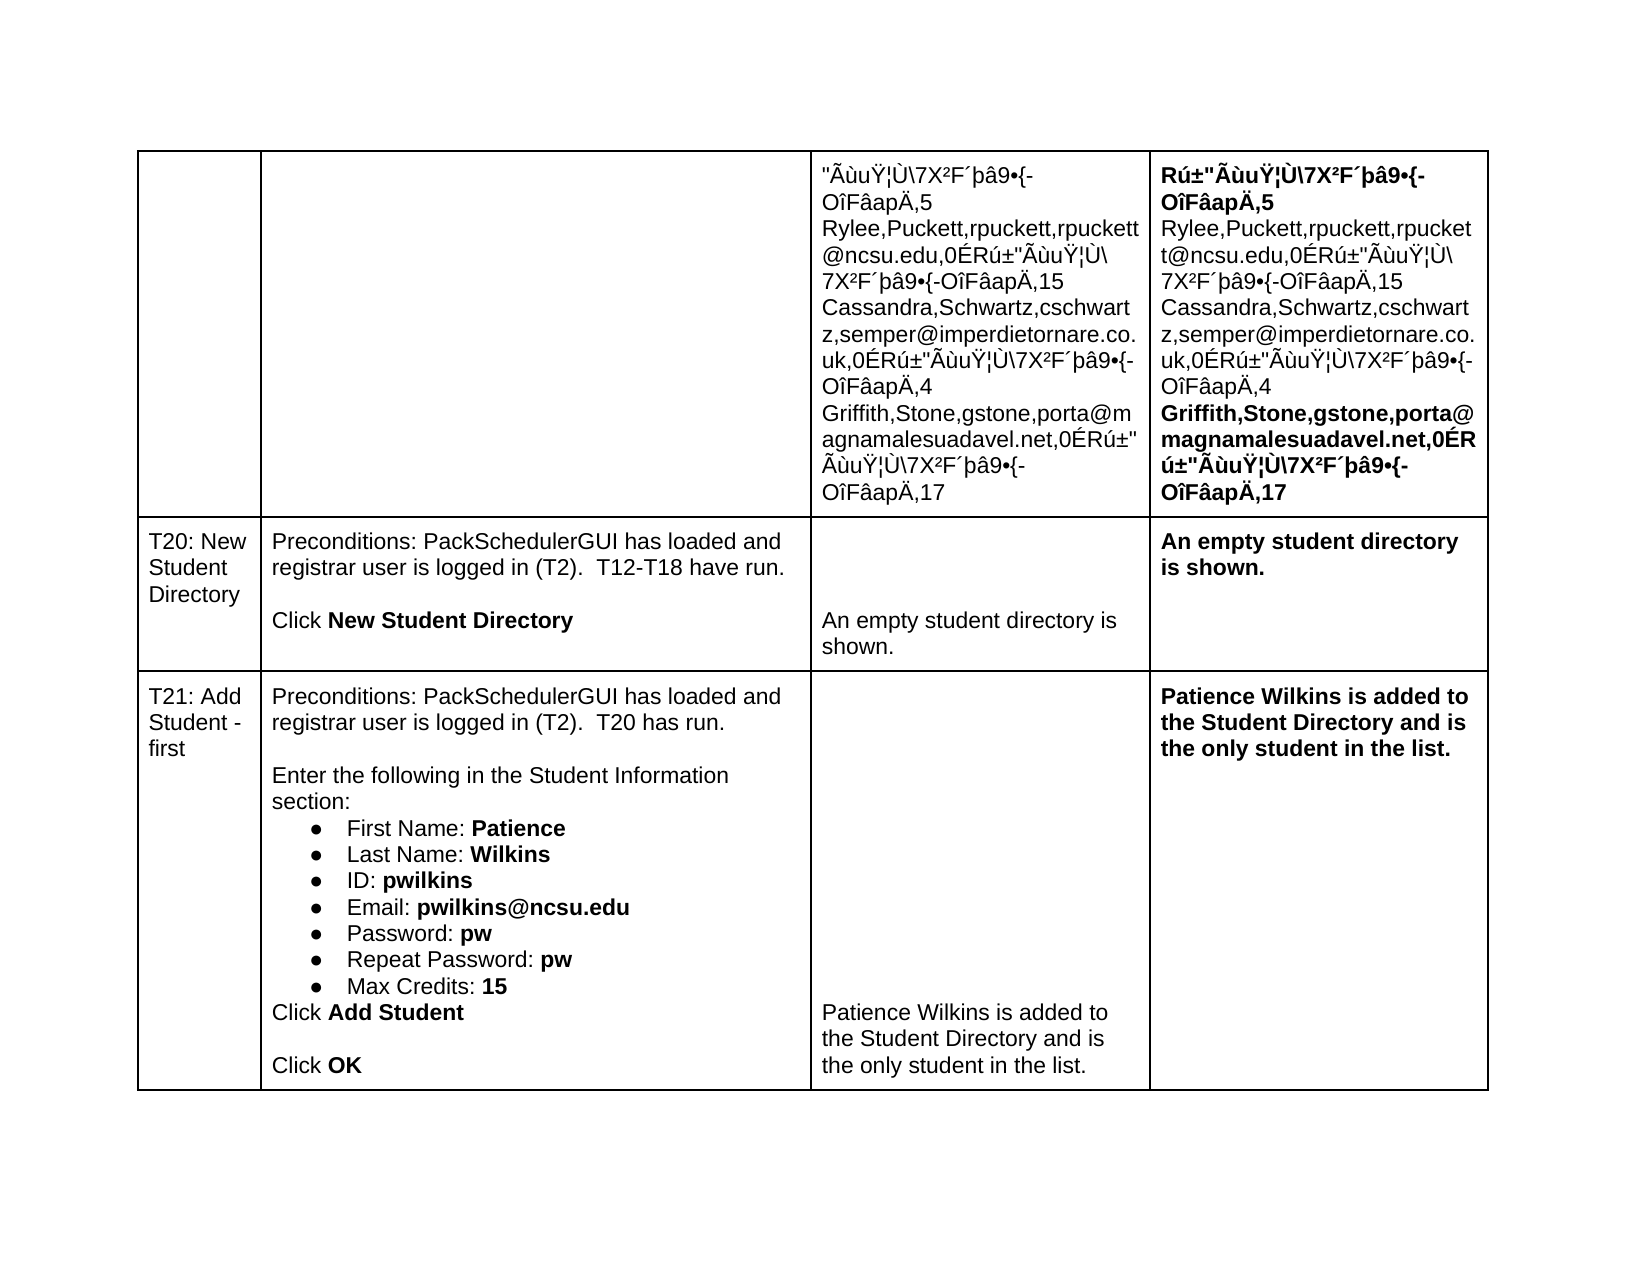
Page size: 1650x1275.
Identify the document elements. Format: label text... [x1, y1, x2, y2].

table_cell [139, 152, 260, 516]
table_cell An empty student directory is shown. [812, 518, 1149, 670]
table_cell Rú±"ÃùuŸ¦Ù\7X²F´þâ9•{-OîFâapÄ,5 Rylee,Puckett,rpuckett,rpuckett@ncsu.edu,0ÉRú±"ÃùuŸ¦Ù\7X²F´þâ9•{-OîFâapÄ,15 Cassandra,Schwartz,cschwartz,semper@imperdietornare.co.uk,0ÉRú±"ÃùuŸ¦Ù\7X²F´þâ9•{-OîFâapÄ,4 Griffith,Stone,gstone,porta@magnamalesuadavel.net,0ÉRú±"ÃùuŸ¦Ù\7X²F´þâ9•{-OîFâapÄ,17 [1151, 152, 1487, 516]
table_cell Preconditions: PackSchedulerGUI has loaded and registrar user is logged in (T2). T20 has run. Enter the following in the Student Information section: First Name: Patience Last Name: Wilkins ID: pwilkins Email: pwilkins@ncsu.edu Password: pw Repeat Password: pw Max Credits: 15 Click Add Student Click OK [262, 672, 810, 1088]
table_cell An empty student directory is shown. [1151, 518, 1487, 670]
table_cell "ÃùuŸ¦Ù\7X²F´þâ9•{-OîFâapÄ,5 Rylee,Puckett,rpuckett,rpuckett@ncsu.edu,0ÉRú±"ÃùuŸ¦Ù\7X²F´þâ9•{-OîFâapÄ,15 Cassandra,Schwartz,cschwartz,semper@imperdietornare.co.uk,0ÉRú±"ÃùuŸ¦Ù\7X²F´þâ9•{-OîFâapÄ,4 Griffith,Stone,gstone,porta@magnamalesuadavel.net,0ÉRú±"ÃùuŸ¦Ù\7X²F´þâ9•{-OîFâapÄ,17 [812, 152, 1149, 516]
table_cell T20: New Student Directory [139, 518, 260, 670]
table_cell Preconditions: PackSchedulerGUI has loaded and registrar user is logged in (T2). T12-T18 have run. Click New Student Directory [262, 518, 810, 670]
table_cell Patience Wilkins is added to the Student Directory and is the only student in the list. [812, 672, 1149, 1088]
table_cell T21: Add Student - first [139, 672, 260, 1088]
table_cell [262, 152, 810, 516]
table_cell Patience Wilkins is added to the Student Directory and is the only student in the list. [1151, 672, 1487, 1088]
